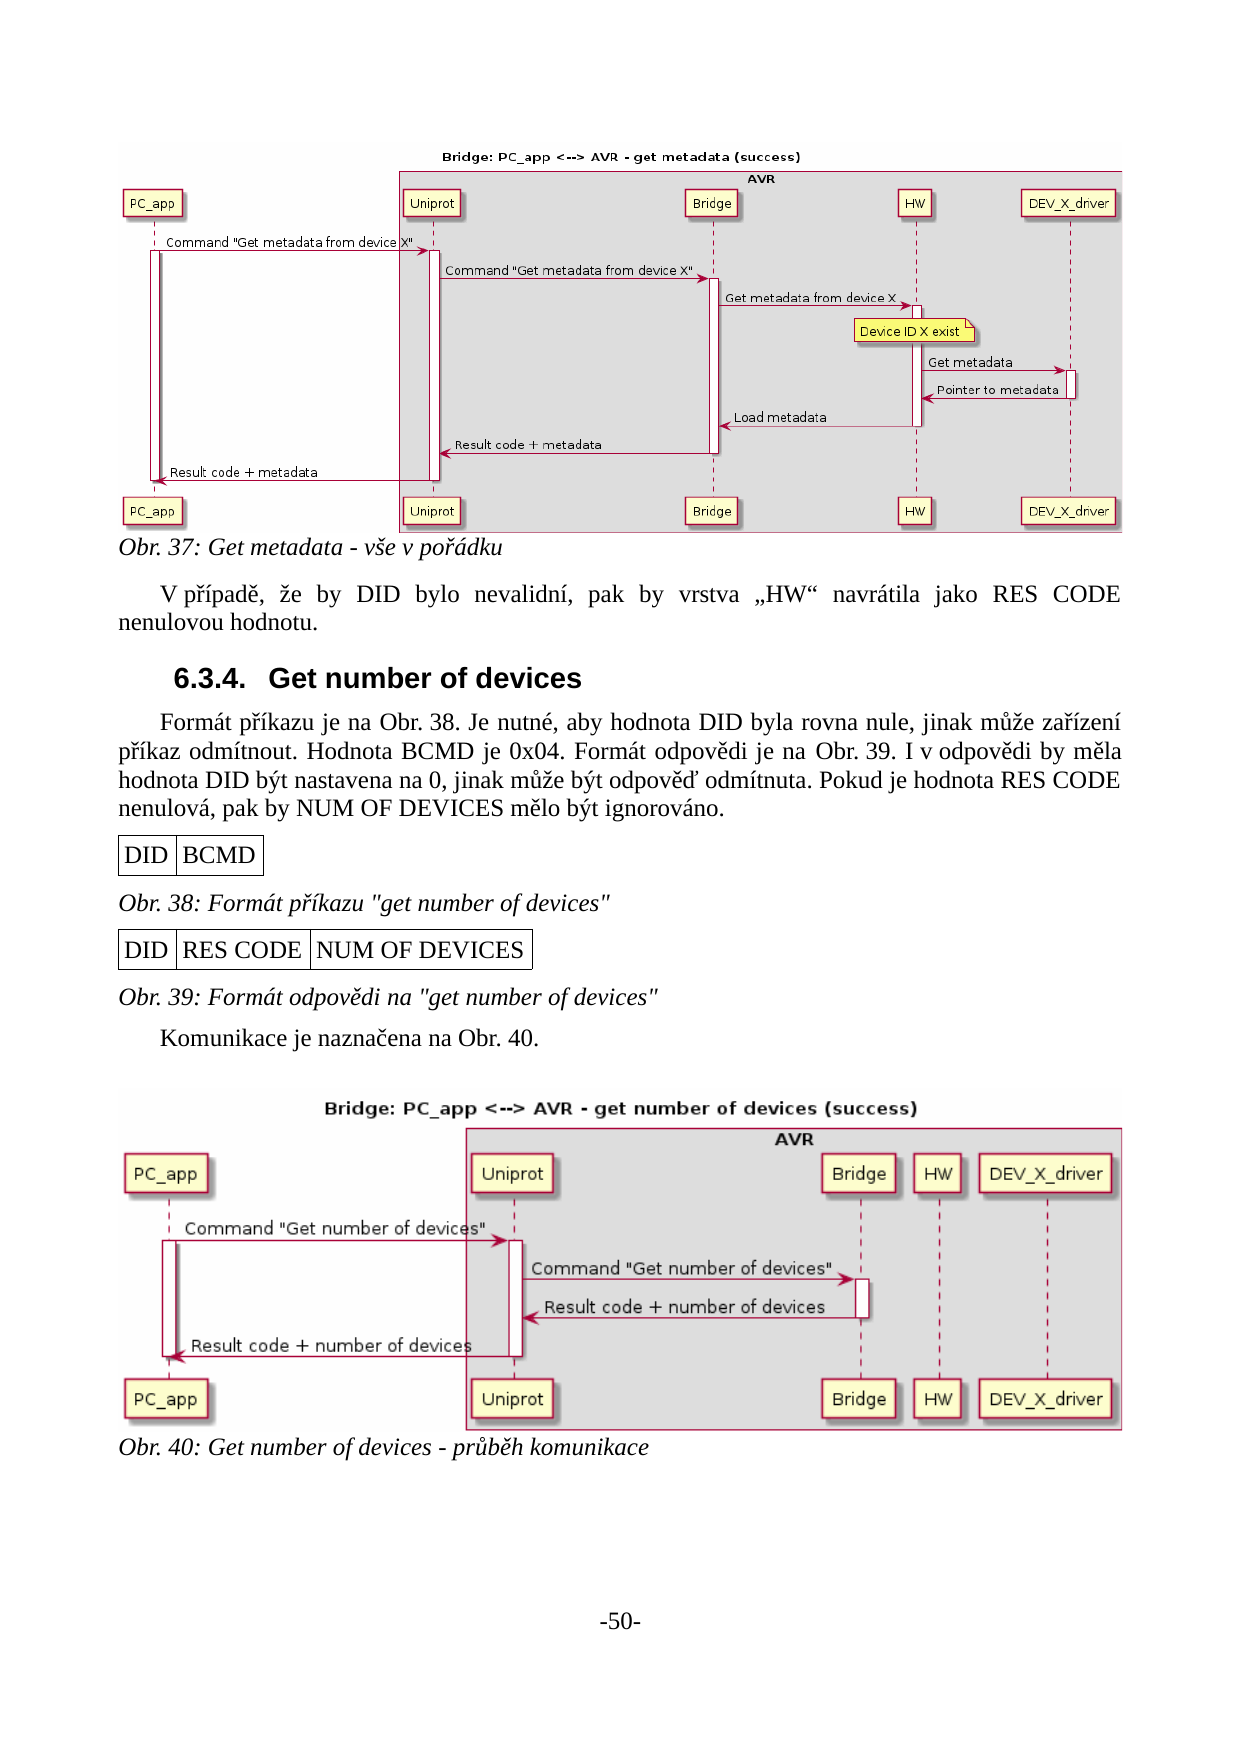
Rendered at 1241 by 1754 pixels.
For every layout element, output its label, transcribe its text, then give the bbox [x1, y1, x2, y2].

text V případě, že by DID bylo nevalidní, pak by vrstva „HW“ navrátila jako RES CODE nenulovou hodnotu. [118, 561, 1122, 636]
text Obr. 37: Get metadata - vše v pořádku [118, 533, 1122, 561]
text Obr. 39: Formát odpovědi na "get number of devices" [118, 982, 1122, 1011]
picture [118, 142, 1123, 533]
text [118, 118, 1122, 142]
table_header RES CODE [177, 930, 310, 969]
table_header NUM OF DEVICES [311, 930, 532, 969]
text Obr. 38: Formát příkazu "get number of devices" [118, 888, 1122, 916]
table_header DID [119, 930, 176, 969]
table_header DID [119, 836, 176, 875]
text Obr. 40: Get number of devices - průběh komunikace [118, 1432, 1122, 1461]
subtitle Get number of devices [163, 661, 1122, 695]
picture [118, 1088, 1123, 1432]
text Komunikace je naznačena na Obr. 40. [118, 1023, 1122, 1052]
table_header BCMD [177, 836, 263, 875]
text Formát příkazu je na Obr. 38. Je nutné, aby hodnota DID byla rovna nule, jinak může zařízení příkaz odmítnout. Hodnota BCMD je 0x04. Formát odpovědi je na Obr. 39. I v odpovědi by měla hodnota DID být nastavena na 0, jinak může být odpověď odmítnuta. Pokud je hodnota RES CODE nenulová, pak by NUM OF DEVICES mělo být ignorováno. [118, 707, 1122, 822]
